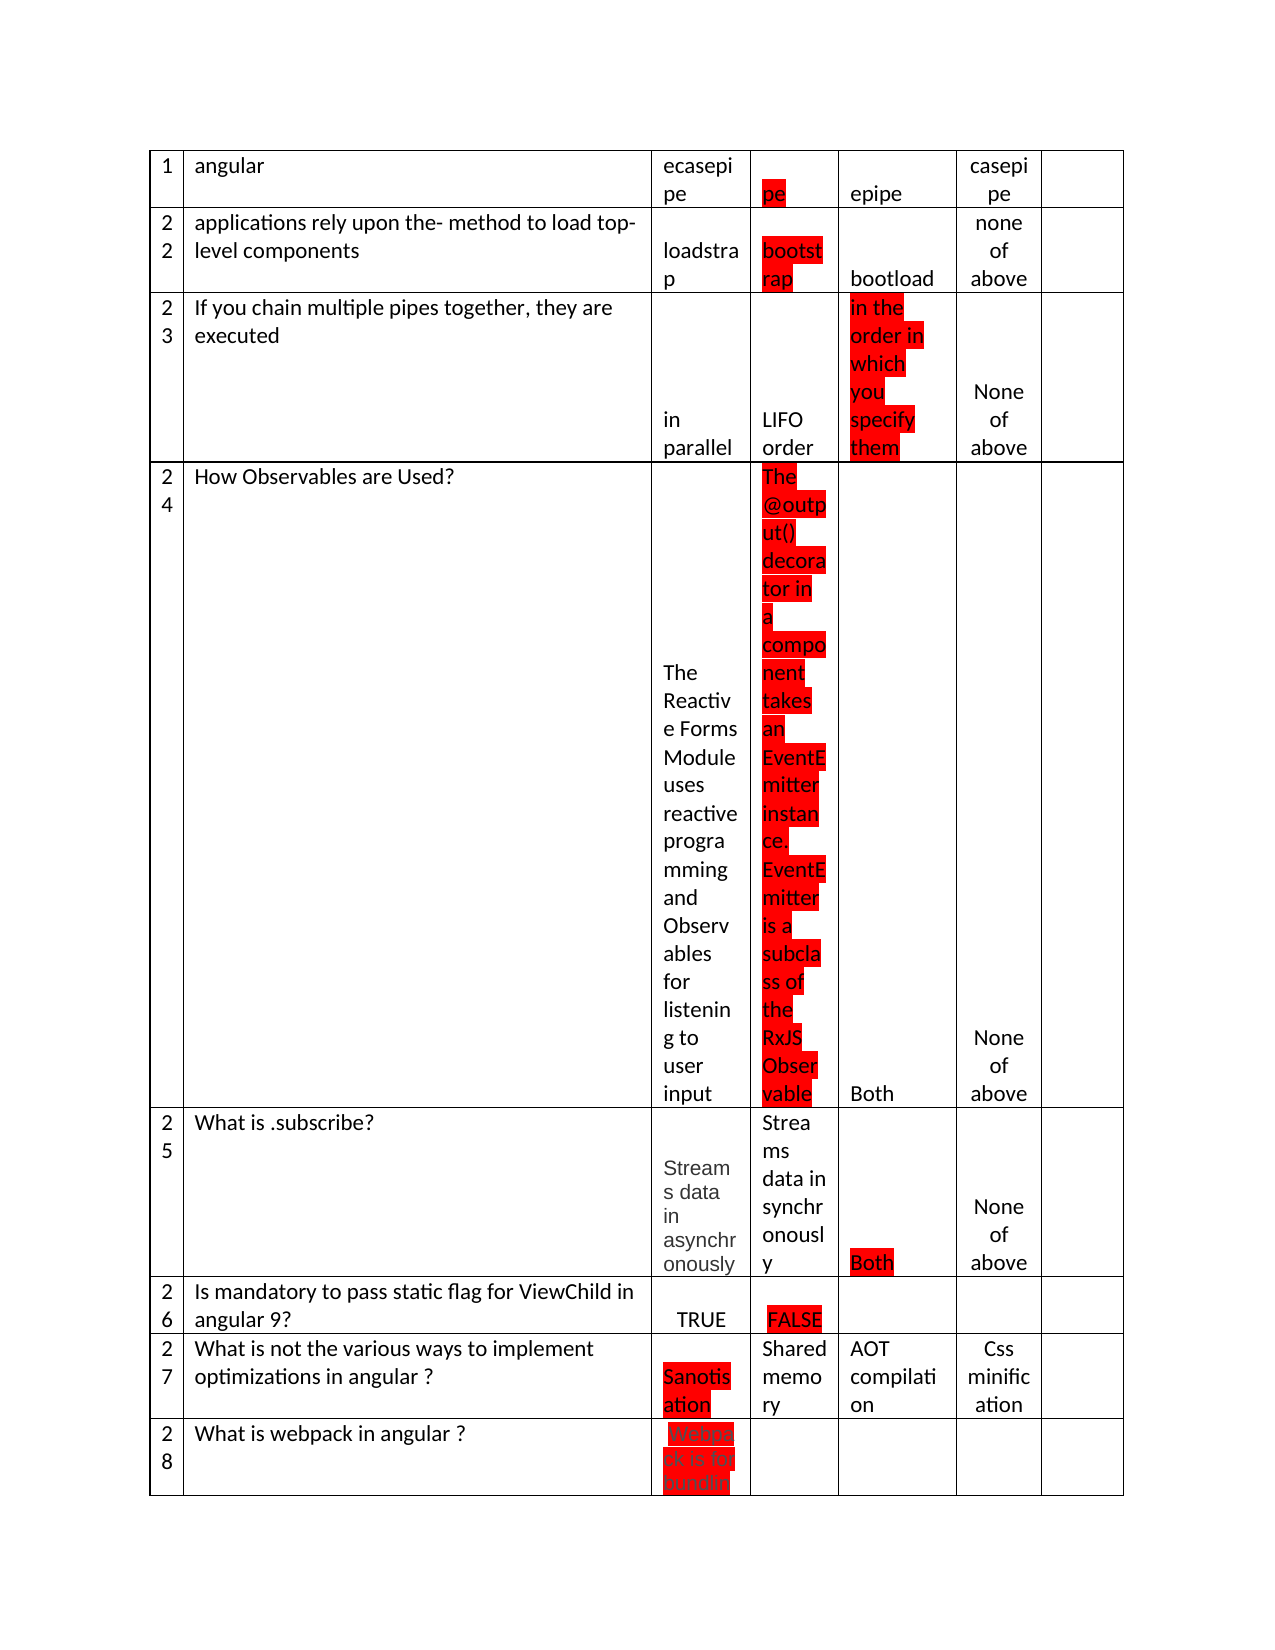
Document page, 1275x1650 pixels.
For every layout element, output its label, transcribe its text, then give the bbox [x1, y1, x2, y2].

table_cell None of above [957, 1108, 1041, 1276]
table_cell [1042, 151, 1123, 207]
table_cell [1042, 1334, 1123, 1418]
table_cell [751, 1419, 838, 1495]
table_cell pe [751, 151, 838, 207]
table_cell None of above [957, 293, 1041, 461]
table_cell [1042, 208, 1123, 292]
table_cell 1 [151, 151, 183, 207]
table_cell bootload [839, 208, 956, 292]
table_cell Webpack is for bundlin [652, 1419, 750, 1495]
table_cell Is mandatory to pass static flag for ViewChild in angular 9? [184, 1277, 651, 1333]
table_cell Sanotisation [652, 1334, 750, 1418]
table_cell What is webpack in angular ? [184, 1419, 651, 1495]
table_cell [1042, 293, 1123, 461]
table_cell The Reactive Forms Module uses reactive programming and Observables for listening to user input [652, 463, 750, 1107]
table_cell [839, 1277, 956, 1333]
table_cell Both [839, 1108, 956, 1276]
table_cell angular [184, 151, 651, 207]
table_cell loadstrap [652, 208, 750, 292]
table_cell bootstrap [751, 208, 838, 292]
table_cell 22 [151, 208, 183, 292]
table_cell [1042, 1277, 1123, 1333]
table_cell [957, 1277, 1041, 1333]
table_cell 23 [151, 293, 183, 461]
table_cell 24 [151, 463, 183, 1107]
table_cell [957, 1419, 1041, 1495]
table_cell Streams data in asynchronously [652, 1108, 750, 1276]
table_cell LIFO order [751, 293, 838, 461]
table_cell [1042, 1419, 1123, 1495]
table_cell Streams data in synchronously [751, 1108, 838, 1276]
table_cell Css minification [957, 1334, 1041, 1418]
table_cell casepipe [957, 151, 1041, 207]
table_cell in the order in which you specify them [839, 293, 956, 461]
table_cell None of above [957, 463, 1041, 1107]
table_cell applications rely upon the- method to load top-level components [184, 208, 651, 292]
table_cell 26 [151, 1277, 183, 1333]
table_cell AOT compilation [839, 1334, 956, 1418]
table_cell How Observables are Used? [184, 463, 651, 1107]
table_cell [1042, 463, 1123, 1107]
table_cell FALSE [751, 1277, 838, 1333]
table_cell 28 [151, 1419, 183, 1495]
table_cell What is .subscribe? [184, 1108, 651, 1276]
table_cell If you chain multiple pipes together, they are executed [184, 293, 651, 461]
table_cell [839, 1419, 956, 1495]
table_cell 27 [151, 1334, 183, 1418]
table_cell ecasepipe [652, 151, 750, 207]
table_cell Both [839, 463, 956, 1107]
table_cell Shared memory [751, 1334, 838, 1418]
table_cell What is not the various ways to implement optimizations in angular ? [184, 1334, 651, 1418]
table_cell The @output() decorator in a component takes an EventEmitter instance. EventEmitter is a subclass of the RxJS Observable [751, 463, 838, 1107]
table_cell none of above [957, 208, 1041, 292]
table_cell TRUE [652, 1277, 750, 1333]
table_cell in parallel [652, 293, 750, 461]
table_cell 25 [151, 1108, 183, 1276]
table_cell epipe [839, 151, 956, 207]
table_cell [1042, 1108, 1123, 1276]
